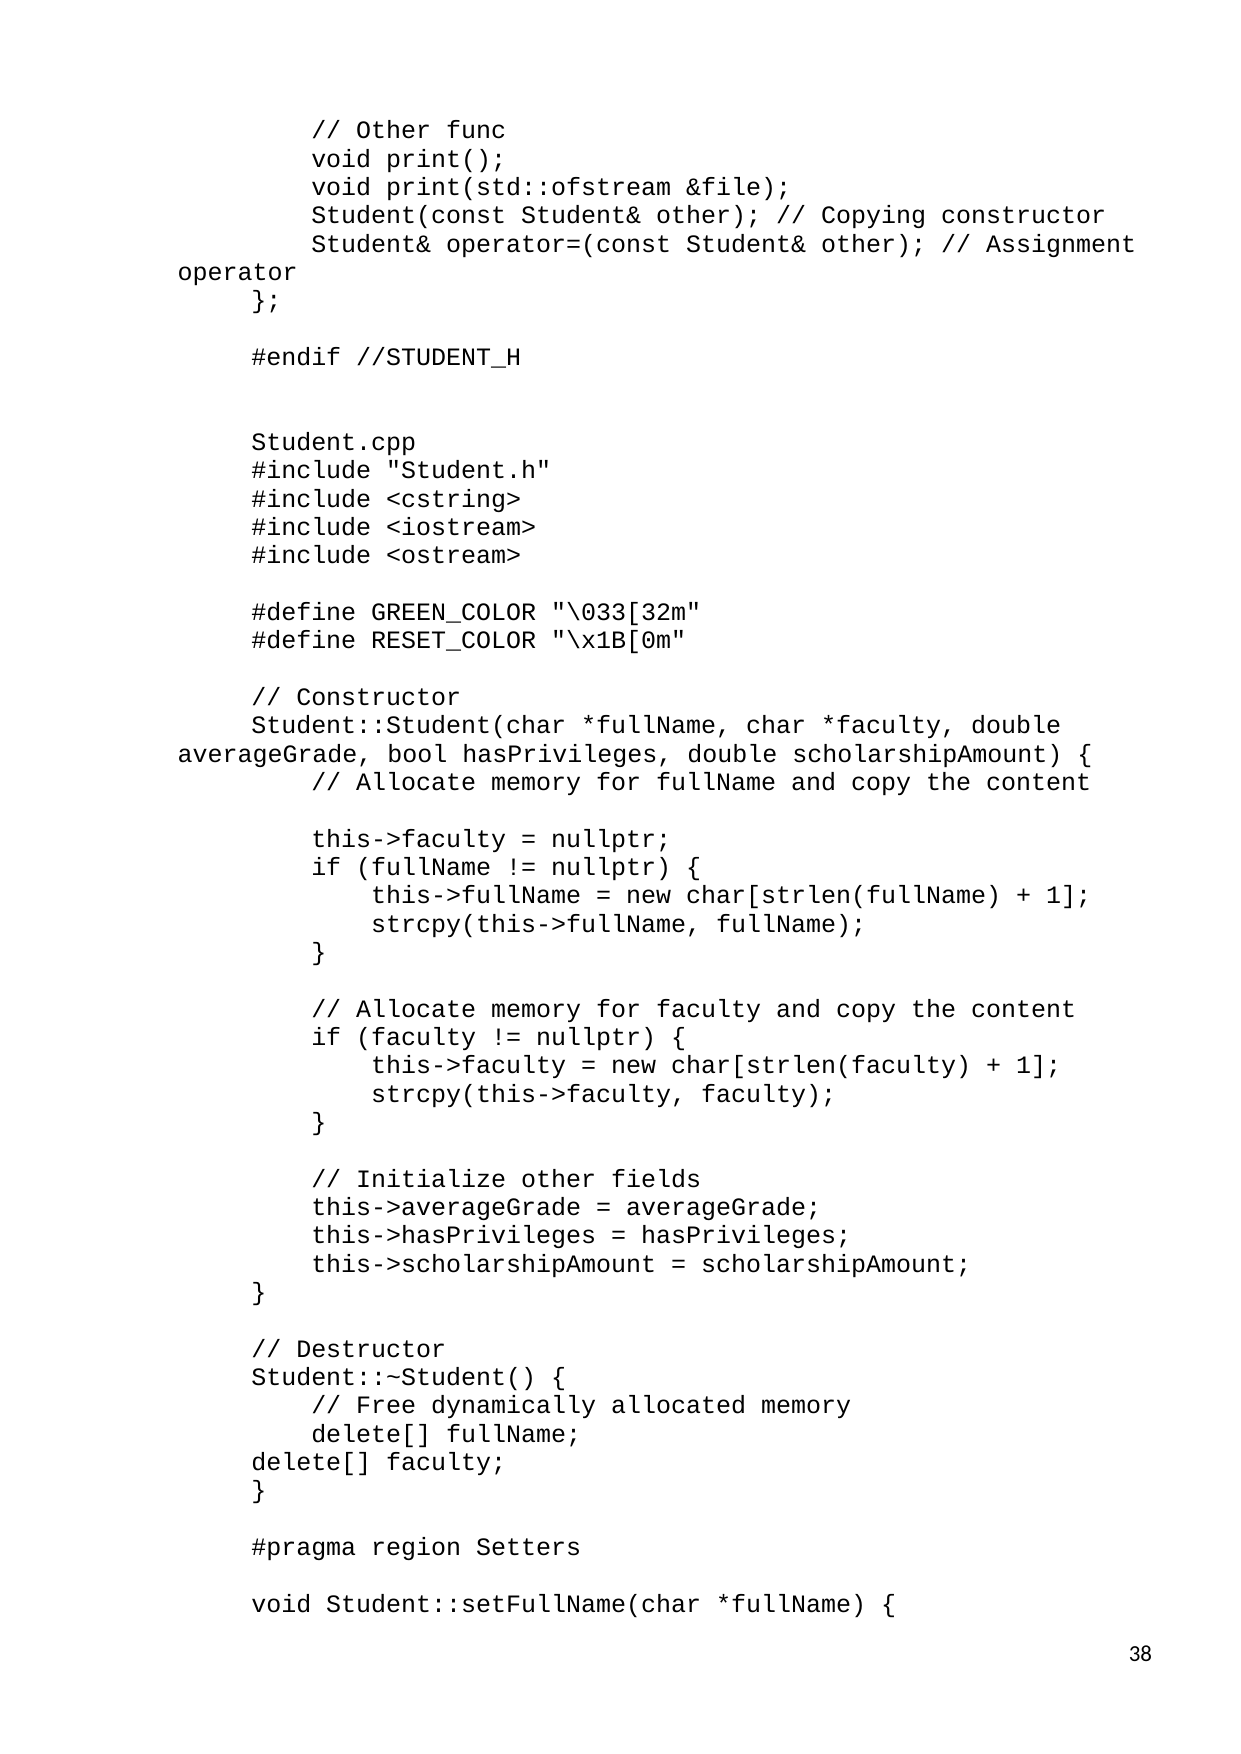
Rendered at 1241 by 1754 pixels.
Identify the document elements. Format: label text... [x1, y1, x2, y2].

text void print(std::ofstream &file); [177, 175, 1152, 203]
text this->averageGrade = averageGrade; [177, 1195, 1152, 1223]
text Student::Student(char *fullName, char *faculty, double averageGrade, bool hasPrivileges, double scholarshipAmount) { [177, 713, 1152, 770]
text Student(const Student& other); // Copying constructor [177, 203, 1152, 231]
text } [177, 1110, 1152, 1138]
text Student& operator=(const Student& other); // Assignment operator [177, 231, 1152, 288]
text void Student::setFullName(char *fullName) { [177, 1591, 1152, 1620]
text // Free dynamically allocated memory [177, 1393, 1152, 1421]
text // Destructor [177, 1336, 1152, 1365]
text #define RESET_COLOR "\x1B[0m" [177, 628, 1152, 656]
text // Allocate memory for faculty and copy the content [177, 996, 1152, 1025]
text // Initialize other fields [177, 1166, 1152, 1195]
text strcpy(this->faculty, faculty); [177, 1081, 1152, 1110]
text #endif //STUDENT_H [177, 345, 1152, 373]
text this->hasPrivileges = hasPrivileges; [177, 1223, 1152, 1251]
text void print(); [177, 146, 1152, 175]
text // Constructor [177, 685, 1152, 713]
text #include <ostream> [177, 543, 1152, 571]
text } [177, 1280, 1152, 1308]
text } [177, 940, 1152, 968]
text delete[] fullName; [177, 1421, 1152, 1450]
text if (fullName != nullptr) { [177, 855, 1152, 883]
text strcpy(this->fullName, fullName); [177, 911, 1152, 940]
text this->fullName = new char[strlen(fullName) + 1]; [177, 883, 1152, 911]
text // Allocate memory for fullName and copy the content [177, 770, 1152, 798]
text if (faculty != nullptr) { [177, 1025, 1152, 1053]
text }; [177, 288, 1152, 316]
text // Other func [177, 118, 1152, 146]
text } [177, 1478, 1152, 1506]
text this->faculty = nullptr; [177, 826, 1152, 855]
text this->scholarshipAmount = scholarshipAmount; [177, 1251, 1152, 1280]
text #include <cstring> [177, 486, 1152, 515]
text delete[] faculty; [177, 1450, 1152, 1478]
text Student.cpp [177, 430, 1152, 458]
text #pragma region Setters [177, 1535, 1152, 1563]
text #include "Student.h" [177, 458, 1152, 486]
text this->faculty = new char[strlen(faculty) + 1]; [177, 1053, 1152, 1081]
text Student::~Student() { [177, 1365, 1152, 1393]
text #define GREEN_COLOR "\033[32m" [177, 600, 1152, 628]
text #include <iostream> [177, 515, 1152, 543]
